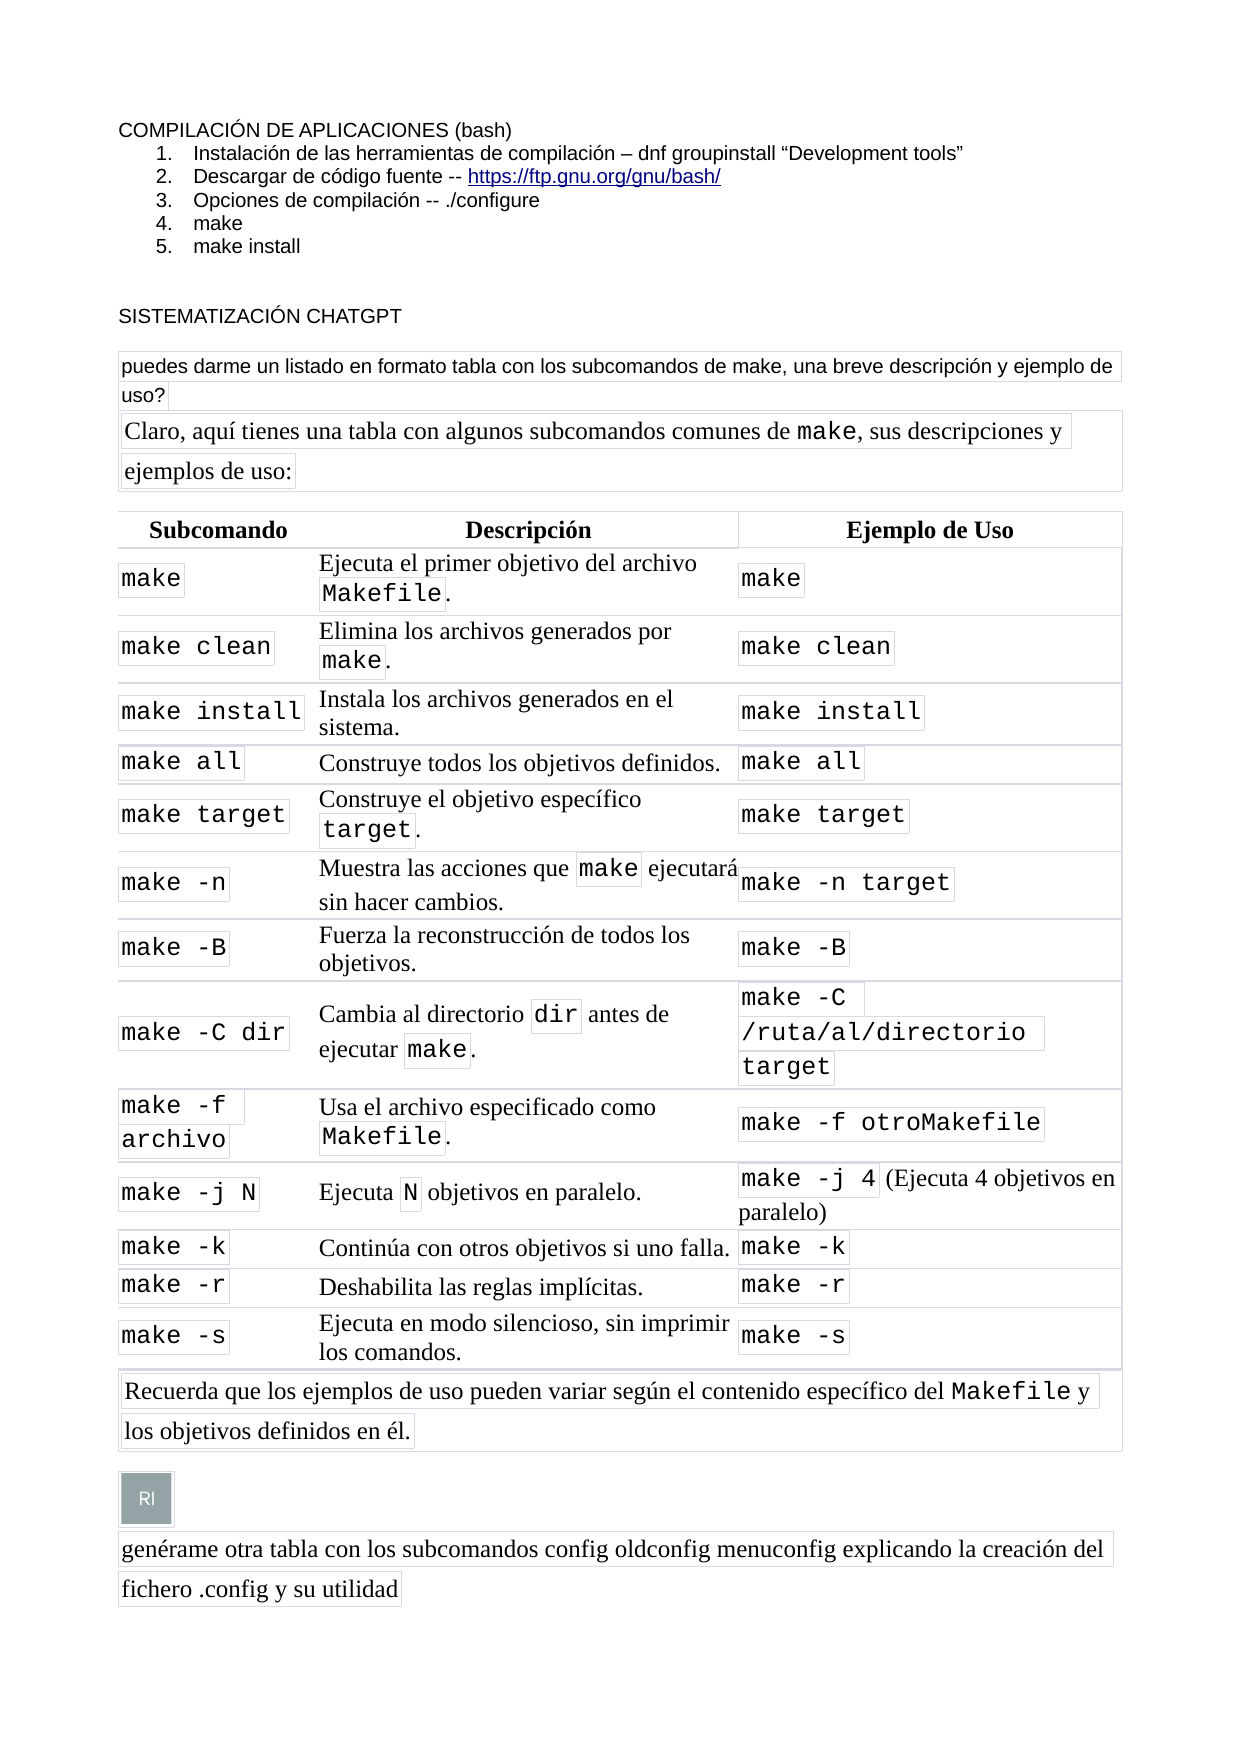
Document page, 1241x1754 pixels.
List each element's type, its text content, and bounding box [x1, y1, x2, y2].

table_cell Usa el archivo especificado como Makefile. [319, 1090, 738, 1161]
list Instalación de las herramientas de compilación – dnf groupinstall “Development tools” [156, 141, 1122, 165]
table_cell make -B [118, 920, 319, 980]
list make [156, 211, 1122, 235]
table_cell make [118, 549, 319, 614]
list make install [156, 235, 1122, 258]
table_cell make -f archivo [118, 1090, 319, 1161]
table_cell make clean [118, 616, 319, 682]
table_cell make -n [118, 852, 319, 918]
table_header Subcomando [118, 512, 319, 547]
table_cell Construye todos los objetivos definidos. [319, 746, 738, 783]
table_cell Fuerza la reconstrucción de todos los objetivos. [319, 920, 738, 980]
table_cell make clean [738, 616, 1121, 682]
table_cell Instala los archivos generados en el sistema. [319, 684, 738, 744]
table_cell make -k [118, 1230, 319, 1267]
text genérame otra tabla con los subcomandos config oldconfig menuconfig explicando la creación del fichero .config y su utilidad [118, 1531, 1122, 1606]
table_cell make -s [118, 1308, 319, 1368]
table_cell make target [118, 785, 319, 851]
table_cell make all [118, 746, 319, 783]
table_cell make -n target [738, 852, 1121, 918]
table_cell Continúa con otros objetivos si uno falla. [319, 1230, 738, 1267]
text Recuerda que los ejemplos de uso pueden variar según el contenido específico del Makefile y los objetivos definidos en él. [119, 1371, 1122, 1451]
table_cell Ejecuta el primer objetivo del archivo Makefile. [319, 549, 738, 614]
table_cell make install [118, 684, 319, 744]
table_header Descripción [319, 512, 738, 547]
table_cell Elimina los archivos generados por make. [319, 616, 738, 682]
text Claro, aquí tienes una tabla con algunos subcomandos comunes de make, sus descripciones y ejemplos de uso: [119, 411, 1122, 491]
picture [121, 1473, 172, 1524]
table_cell Ejecuta N objetivos en paralelo. [319, 1163, 738, 1229]
table_cell make -r [118, 1269, 319, 1306]
table_cell make -C dir [118, 982, 319, 1088]
table_cell make -B [738, 920, 1121, 980]
table_cell make -k [738, 1230, 1121, 1267]
table_cell Ejecuta en modo silencioso, sin imprimir los comandos. [319, 1308, 738, 1368]
table_cell Deshabilita las reglas implícitas. [319, 1269, 738, 1306]
text puedes darme un listado en formato tabla con los subcomandos de make, una breve descripción y ejemplo de [119, 352, 1121, 381]
table_cell make -f otroMakefile [738, 1090, 1121, 1161]
list Opciones de compilación -- ./configure [156, 188, 1122, 211]
list Descargar de código fuente -- https://ftp.gnu.org/gnu/bash/ [156, 165, 1122, 188]
text SISTEMATIZACIÓN CHATGPT [118, 305, 1122, 328]
table_cell make all [738, 746, 1121, 783]
text uso? [119, 382, 168, 410]
table_cell make -j N [118, 1163, 319, 1229]
text [169, 382, 1122, 410]
table_cell make -r [738, 1269, 1121, 1306]
table_cell make -C /ruta/al/directorio target [738, 982, 1121, 1088]
table_cell make -s [738, 1308, 1121, 1368]
table_cell make install [738, 684, 1121, 744]
table_cell Muestra las acciones que make ejecutará sin hacer cambios. [319, 852, 738, 918]
table_cell Cambia al directorio dir antes de ejecutar make. [319, 982, 738, 1088]
table_header Ejemplo de Uso [739, 512, 1122, 547]
table_cell Construye el objetivo específico target. [319, 785, 738, 851]
table_cell make [738, 548, 1121, 614]
table_cell make -j 4 (Ejecuta 4 objetivos en paralelo) [738, 1163, 1121, 1229]
table_cell make target [738, 785, 1121, 851]
text COMPILACIÓN DE APLICACIONES (bash) [118, 118, 1122, 141]
